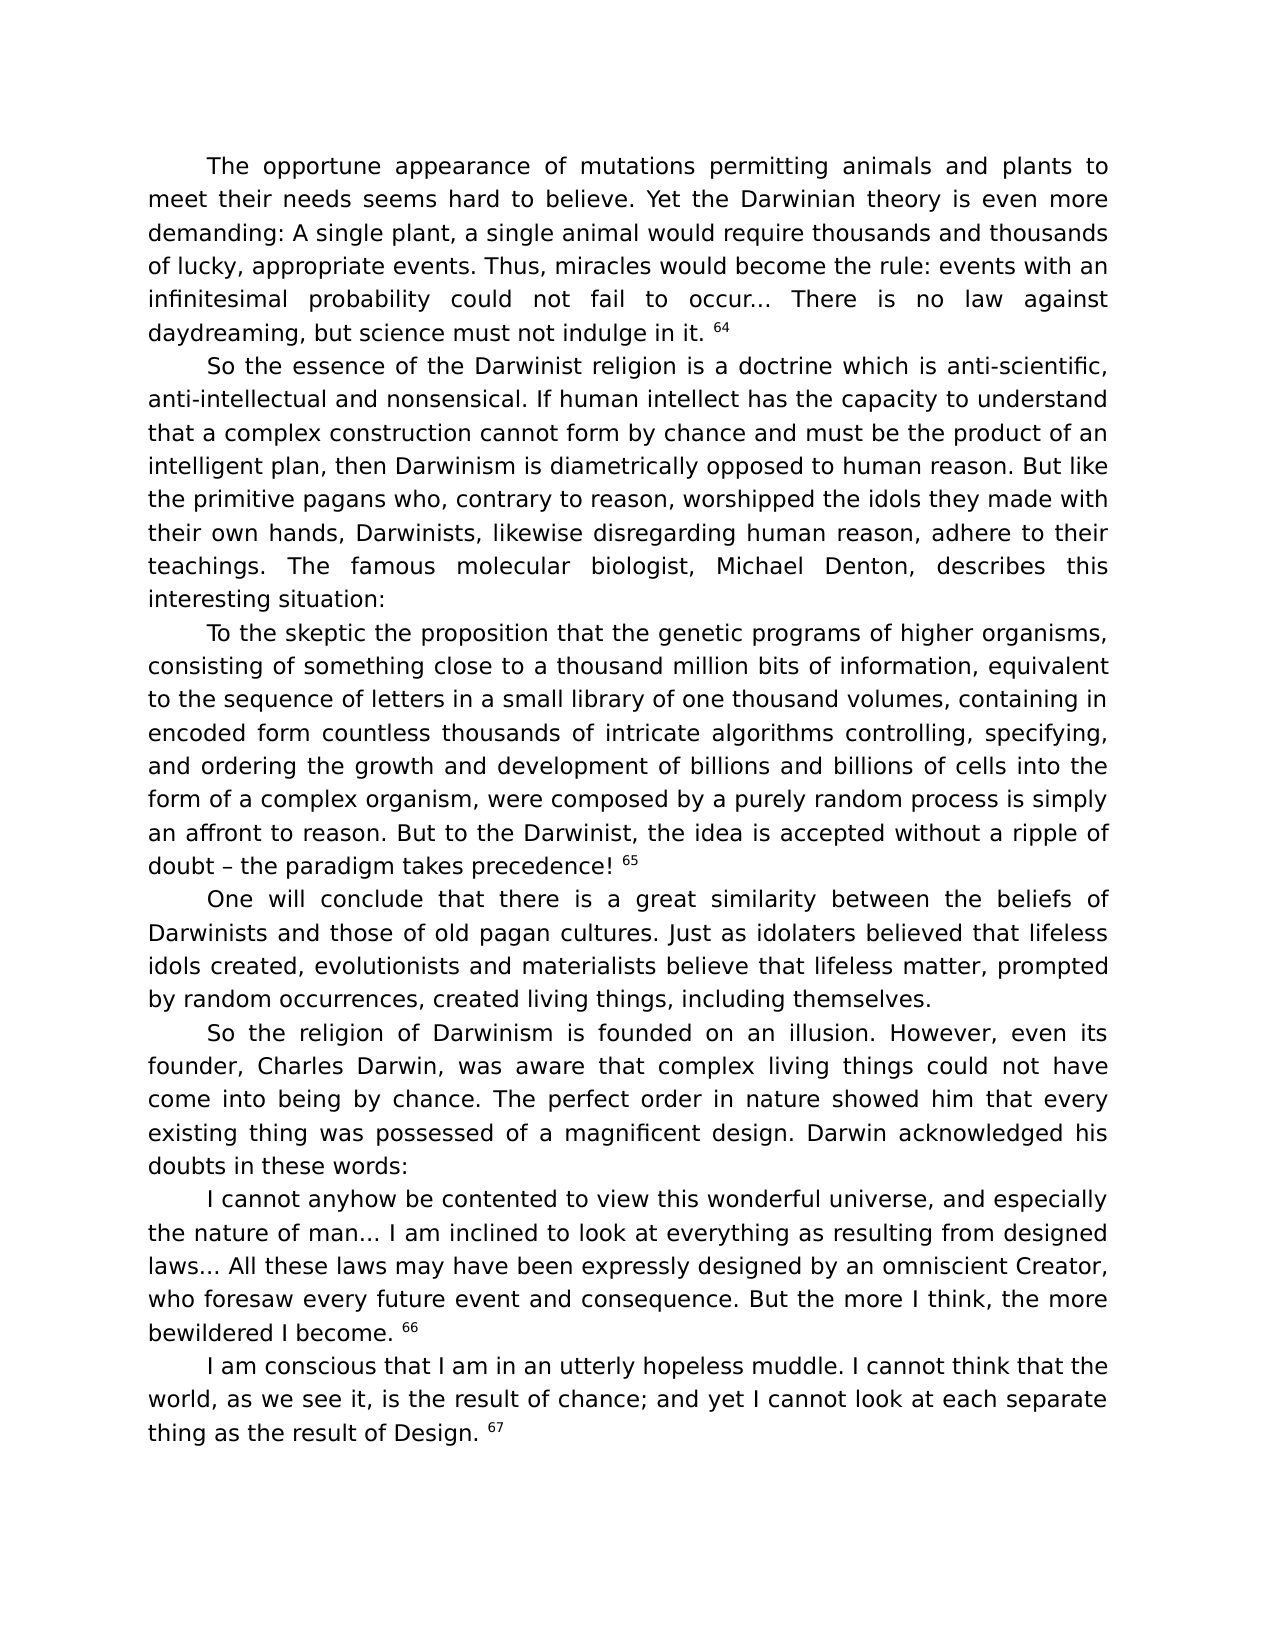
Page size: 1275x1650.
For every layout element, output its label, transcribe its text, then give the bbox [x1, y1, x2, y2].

text To the skeptic the proposition that the genetic programs of higher organisms, consisting of something close to a thousand million bits of information, equivalent to the sequence of letters in a small library of one thousand volumes, containing in encoded form countless thousands of intricate algorithms controlling, specifying, and ordering the growth and development of billions and billions of cells into the form of a complex organism, were composed by a purely random process is simply an affront to reason. But to the Darwinist, the idea is accepted without a ripple of doubt – the paradigm takes precedence! 65 [148, 614, 1110, 881]
text So the essence of the Darwinist religion is a doctrine which is anti-scientific, anti-intellectual and nonsensical. If human intellect has the capacity to understand that a complex construction cannot form by chance and must be the product of an intelligent plan, then Darwinism is diametrically opposed to human reason. But like the primitive pagans who, contrary to reason, worshipped the idols they made with their own hands, Darwinists, likewise disregarding human reason, adhere to their teachings. The famous molecular biologist, Michael Denton, describes this interesting situation: [148, 348, 1110, 614]
text One will conclude that there is a great similarity between the beliefs of Darwinists and those of old pagan cultures. Just as idolaters believed that lifeless idols created, evolutionists and materialists believe that lifeless matter, prompted by random occurrences, created living things, including themselves. [148, 881, 1110, 1014]
text I cannot anyhow be contented to view this wonderful universe, and especially the nature of man... I am inclined to look at everything as resulting from designed laws... All these laws may have been expressly designed by an omniscient Creator, who foresaw every future event and consequence. But the more I think, the more bewildered I become. 66 [148, 1181, 1110, 1348]
text So the religion of Darwinism is founded on an illusion. However, even its founder, Charles Darwin, was aware that complex living things could not have come into being by chance. The perfect order in nature showed him that every existing thing was possessed of a magnificent design. Darwin acknowledged his doubts in these words: [148, 1014, 1110, 1181]
text I am conscious that I am in an utterly hopeless muddle. I cannot think that the world, as we see it, is the result of chance; and yet I cannot look at each separate thing as the result of Design. 67 [148, 1348, 1110, 1448]
text The opportune appearance of mutations permitting animals and plants to meet their needs seems hard to believe. Yet the Darwinian theory is even more demanding: A single plant, a single animal would require thousands and thousands of lucky, appropriate events. Thus, miracles would become the rule: events with an infinitesimal probability could not fail to occur... There is no law against daydreaming, but science must not indulge in it. 64 [148, 148, 1110, 348]
